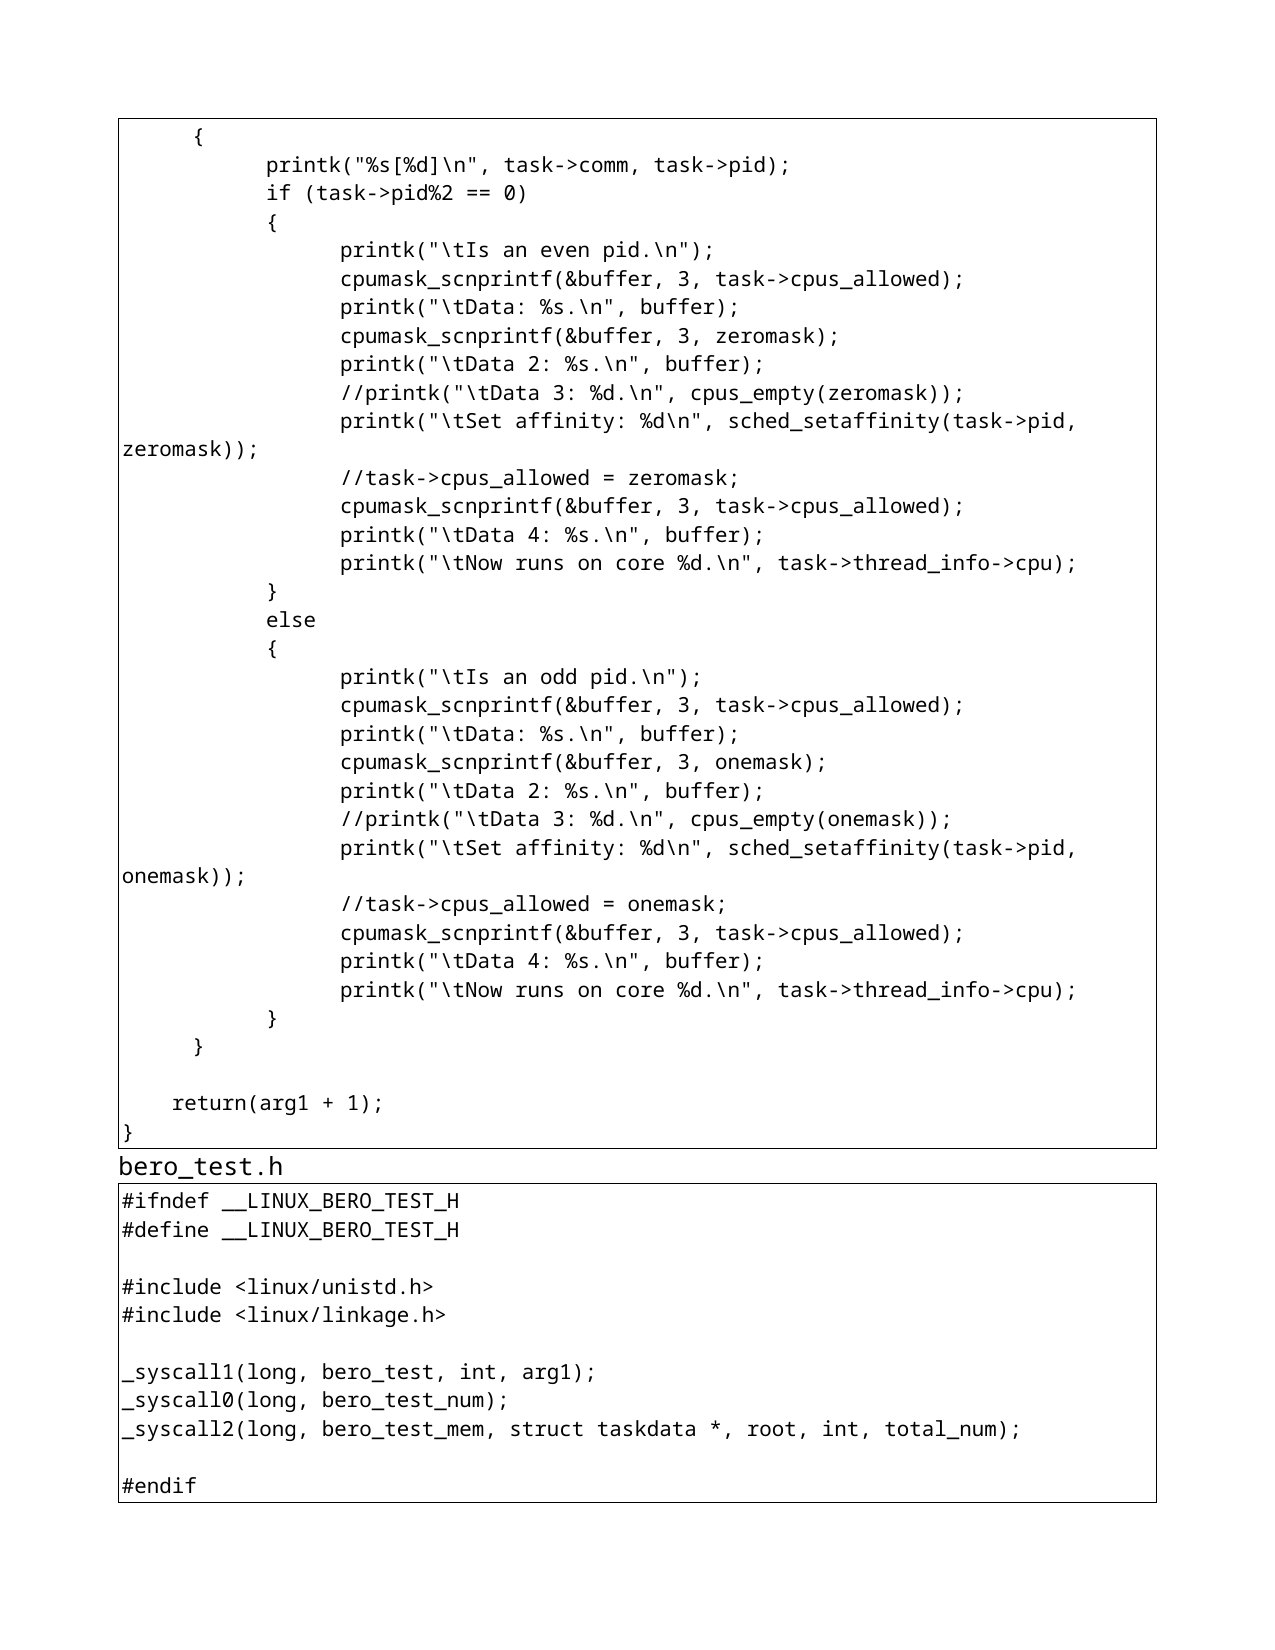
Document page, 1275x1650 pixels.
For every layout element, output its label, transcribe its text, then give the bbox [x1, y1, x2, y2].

text cpumask_scnprintf(&buffer, 3, task->cpus_allowed); [119, 687, 1156, 715]
text cpumask_scnprintf(&buffer, 3, task->cpus_allowed); [119, 914, 1156, 943]
text #include <linux/linkage.h> [119, 1297, 1156, 1329]
text //printk("\tData 3: %d.\n", cpus_empty(onemask)); [119, 801, 1156, 829]
text } [119, 1028, 1156, 1060]
text printk("\tIs an even pid.\n"); [119, 232, 1156, 260]
text return(arg1 + 1); [119, 1085, 1156, 1113]
text printk("\tData 2: %s.\n", buffer); [119, 772, 1156, 801]
text } [119, 1000, 1156, 1028]
text //task->cpus_allowed = zeromask; [119, 459, 1156, 488]
text } [119, 1113, 1156, 1148]
text { [119, 119, 1156, 147]
text bero_test.h [118, 1149, 1157, 1183]
text printk("\tData: %s.\n", buffer); [119, 715, 1156, 744]
text printk("\tData 4: %s.\n", buffer); [119, 516, 1156, 545]
text #endif [119, 1467, 1156, 1502]
text cpumask_scnprintf(&buffer, 3, task->cpus_allowed); [119, 488, 1156, 516]
text _syscall0(long, bero_test_num); [119, 1382, 1156, 1411]
text #include <linux/unistd.h> [119, 1268, 1156, 1297]
text #define __LINUX_BERO_TEST_H [119, 1211, 1156, 1243]
text printk("\tData 2: %s.\n", buffer); [119, 346, 1156, 374]
text else [119, 602, 1156, 630]
text if (task->pid%2 == 0) [119, 175, 1156, 203]
text { [119, 203, 1156, 232]
text printk("\tNow runs on core %d.\n", task->thread_info->cpu); [119, 545, 1156, 573]
text //printk("\tData 3: %d.\n", cpus_empty(zeromask)); [119, 374, 1156, 402]
text } [119, 573, 1156, 602]
text { [119, 630, 1156, 658]
text printk("\tSet affinity: %d\n", sched_setaffinity(task->pid, zeromask)); [119, 402, 1156, 459]
text #ifndef __LINUX_BERO_TEST_H [119, 1184, 1156, 1211]
text printk("\tNow runs on core %d.\n", task->thread_info->cpu); [119, 971, 1156, 1000]
text cpumask_scnprintf(&buffer, 3, onemask); [119, 744, 1156, 772]
text cpumask_scnprintf(&buffer, 3, zeromask); [119, 317, 1156, 346]
text printk("%s[%d]\n", task->comm, task->pid); [119, 147, 1156, 175]
text printk("\tData: %s.\n", buffer); [119, 289, 1156, 317]
text printk("\tData 4: %s.\n", buffer); [119, 943, 1156, 971]
text //task->cpus_allowed = onemask; [119, 886, 1156, 914]
text printk("\tSet affinity: %d\n", sched_setaffinity(task->pid, onemask)); [119, 829, 1156, 886]
text printk("\tIs an odd pid.\n"); [119, 658, 1156, 687]
text _syscall2(long, bero_test_mem, struct taskdata *, root, int, total_num); [119, 1411, 1156, 1442]
text cpumask_scnprintf(&buffer, 3, task->cpus_allowed); [119, 260, 1156, 289]
text _syscall1(long, bero_test, int, arg1); [119, 1354, 1156, 1382]
